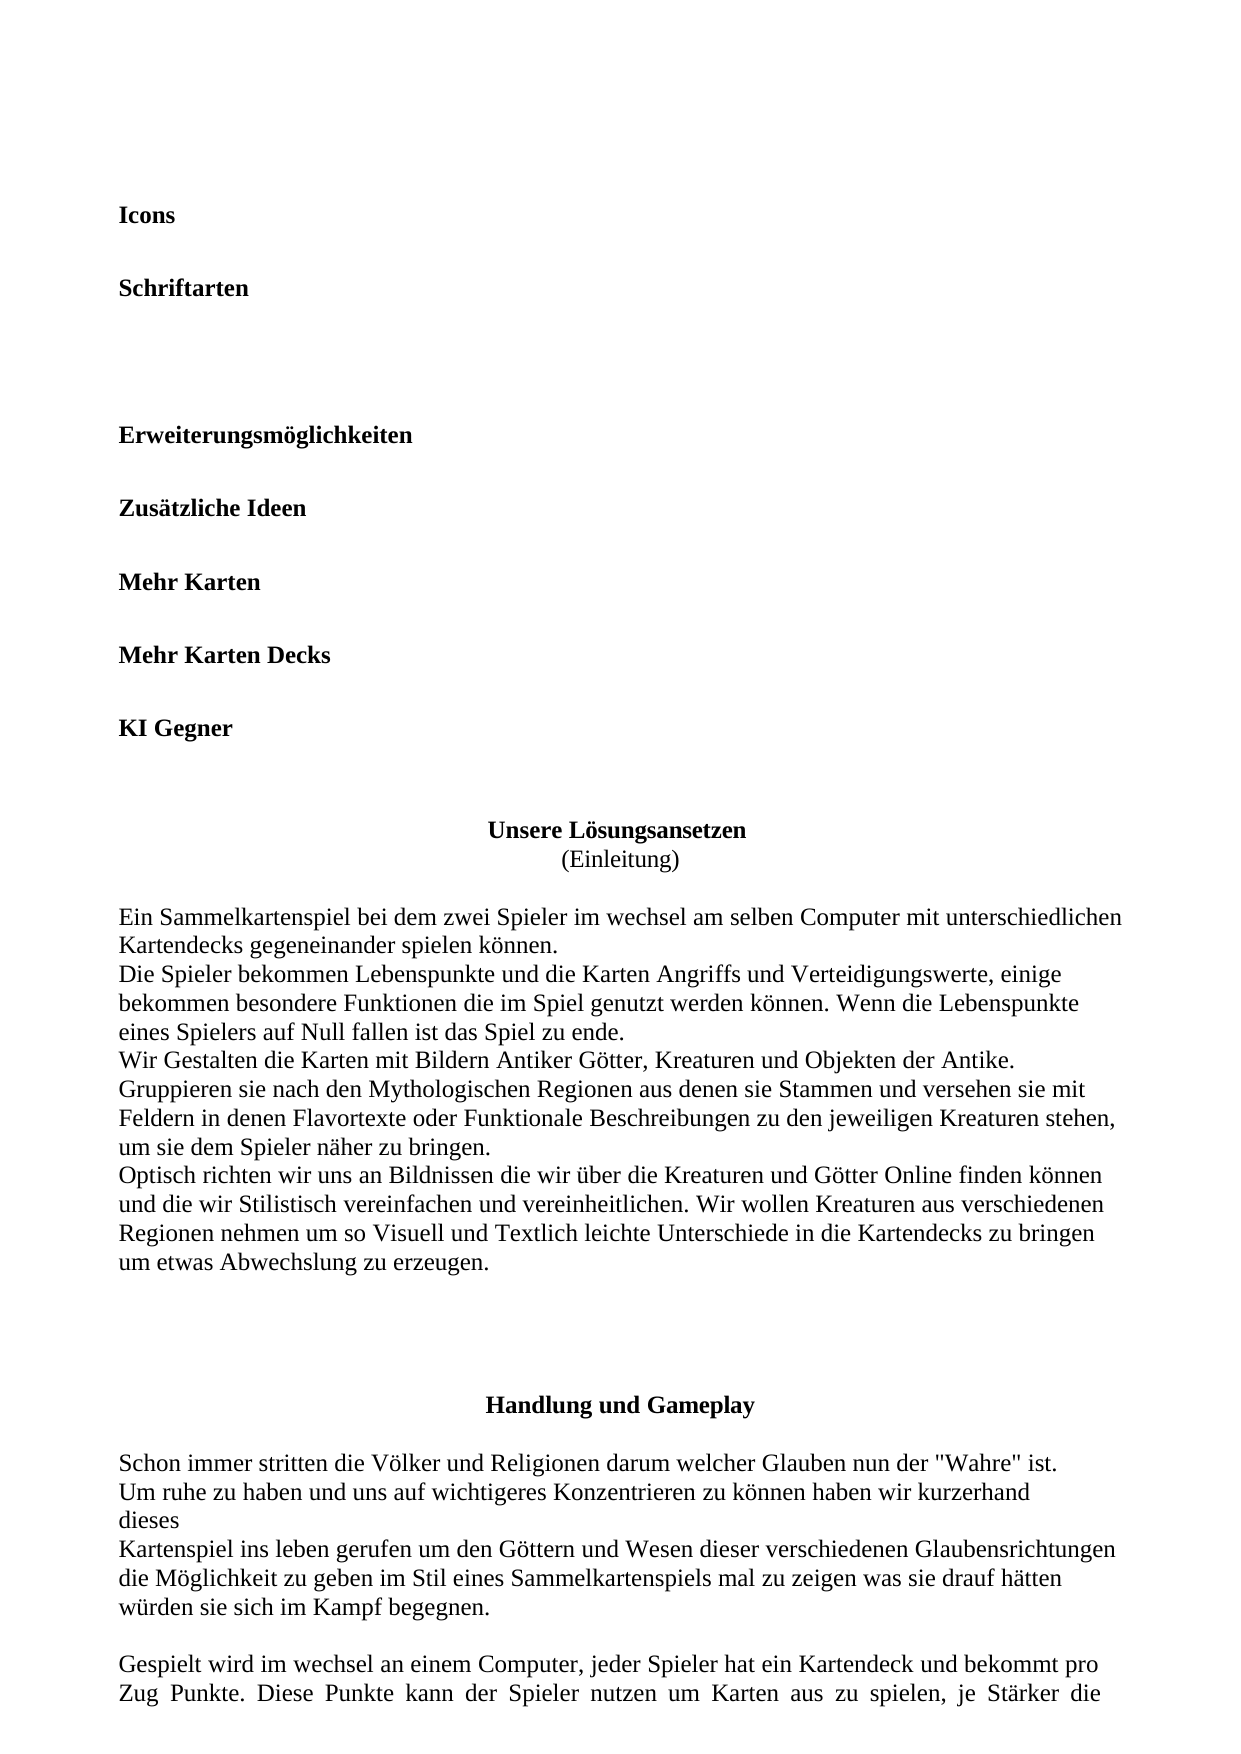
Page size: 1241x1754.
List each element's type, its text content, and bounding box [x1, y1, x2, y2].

subtitle Zusätzliche Ideen [118, 493, 1122, 522]
subtitle KI Gegner [118, 713, 1122, 742]
subtitle Erweiterungsmöglichkeiten [118, 420, 1122, 449]
text Optisch richten wir uns an Bildnissen die wir über die Kreaturen und Götter Online finden können und die wir Stilistisch vereinfachen und vereinheitlichen. Wir wollen Kreaturen aus verschiedenen Regionen nehmen um so Visuell und Textlich leichte Unterschiede in die Kartendecks zu bringen um etwas Abwechslung zu erzeugen. [118, 1160, 1122, 1275]
subtitle Mehr Karten Decks [118, 640, 1122, 669]
subtitle Unsere Lösungsansetzen [118, 815, 1116, 844]
text Die Spieler bekommen Lebenspunkte und die Karten Angriffs und Verteidigungswerte, einige bekommen besondere Funktionen die im Spiel genutzt werden können. Wenn die Lebenspunkte eines Spielers auf Null fallen ist das Spiel zu ende. [118, 959, 1117, 1045]
text (Einleitung) [118, 844, 1122, 873]
text Wir Gestalten die Karten mit Bildern Antiker Götter, Kreaturen und Objekten der Antike. Gruppieren sie nach den Mythologischen Regionen aus denen sie Stammen und versehen sie mit Feldern in denen Flavortexte oder Funktionale Beschreibungen zu den jeweiligen Kreaturen stehen, um sie dem Spieler näher zu bringen. [118, 1045, 1122, 1160]
text Gespielt wird im wechsel an einem Computer, jeder Spieler hat ein Kartendeck und bekommt pro Zug Punkte. Diese Punkte kann der Spieler nutzen um Karten aus zu spielen, je Stärker die [118, 1649, 1101, 1707]
text Kartenspiel ins leben gerufen um den Göttern und Wesen dieser verschiedenen Glaubensrichtungen die Möglichkeit zu geben im Stil eines Sammelkartenspiels mal zu zeigen was sie drauf hätten würden sie sich im Kampf begegnen. [118, 1534, 1122, 1621]
text Schon immer stritten die Völker und Religionen darum welcher Glauben nun der "Wahre" ist. Um ruhe zu haben und uns auf wichtigeres Konzentrieren zu können haben wir kurzerhand dieses [118, 1448, 1096, 1534]
subtitle Icons [118, 200, 1122, 229]
subtitle Handlung und Gameplay [118, 1391, 1122, 1419]
text Ein Sammelkartenspiel bei dem zwei Spieler im wechsel am selben Computer mit unterschiedlichen Kartendecks gegeneinander spielen können. [118, 902, 1122, 959]
subtitle Schriftarten [118, 273, 1122, 302]
subtitle Mehr Karten [118, 567, 1122, 595]
